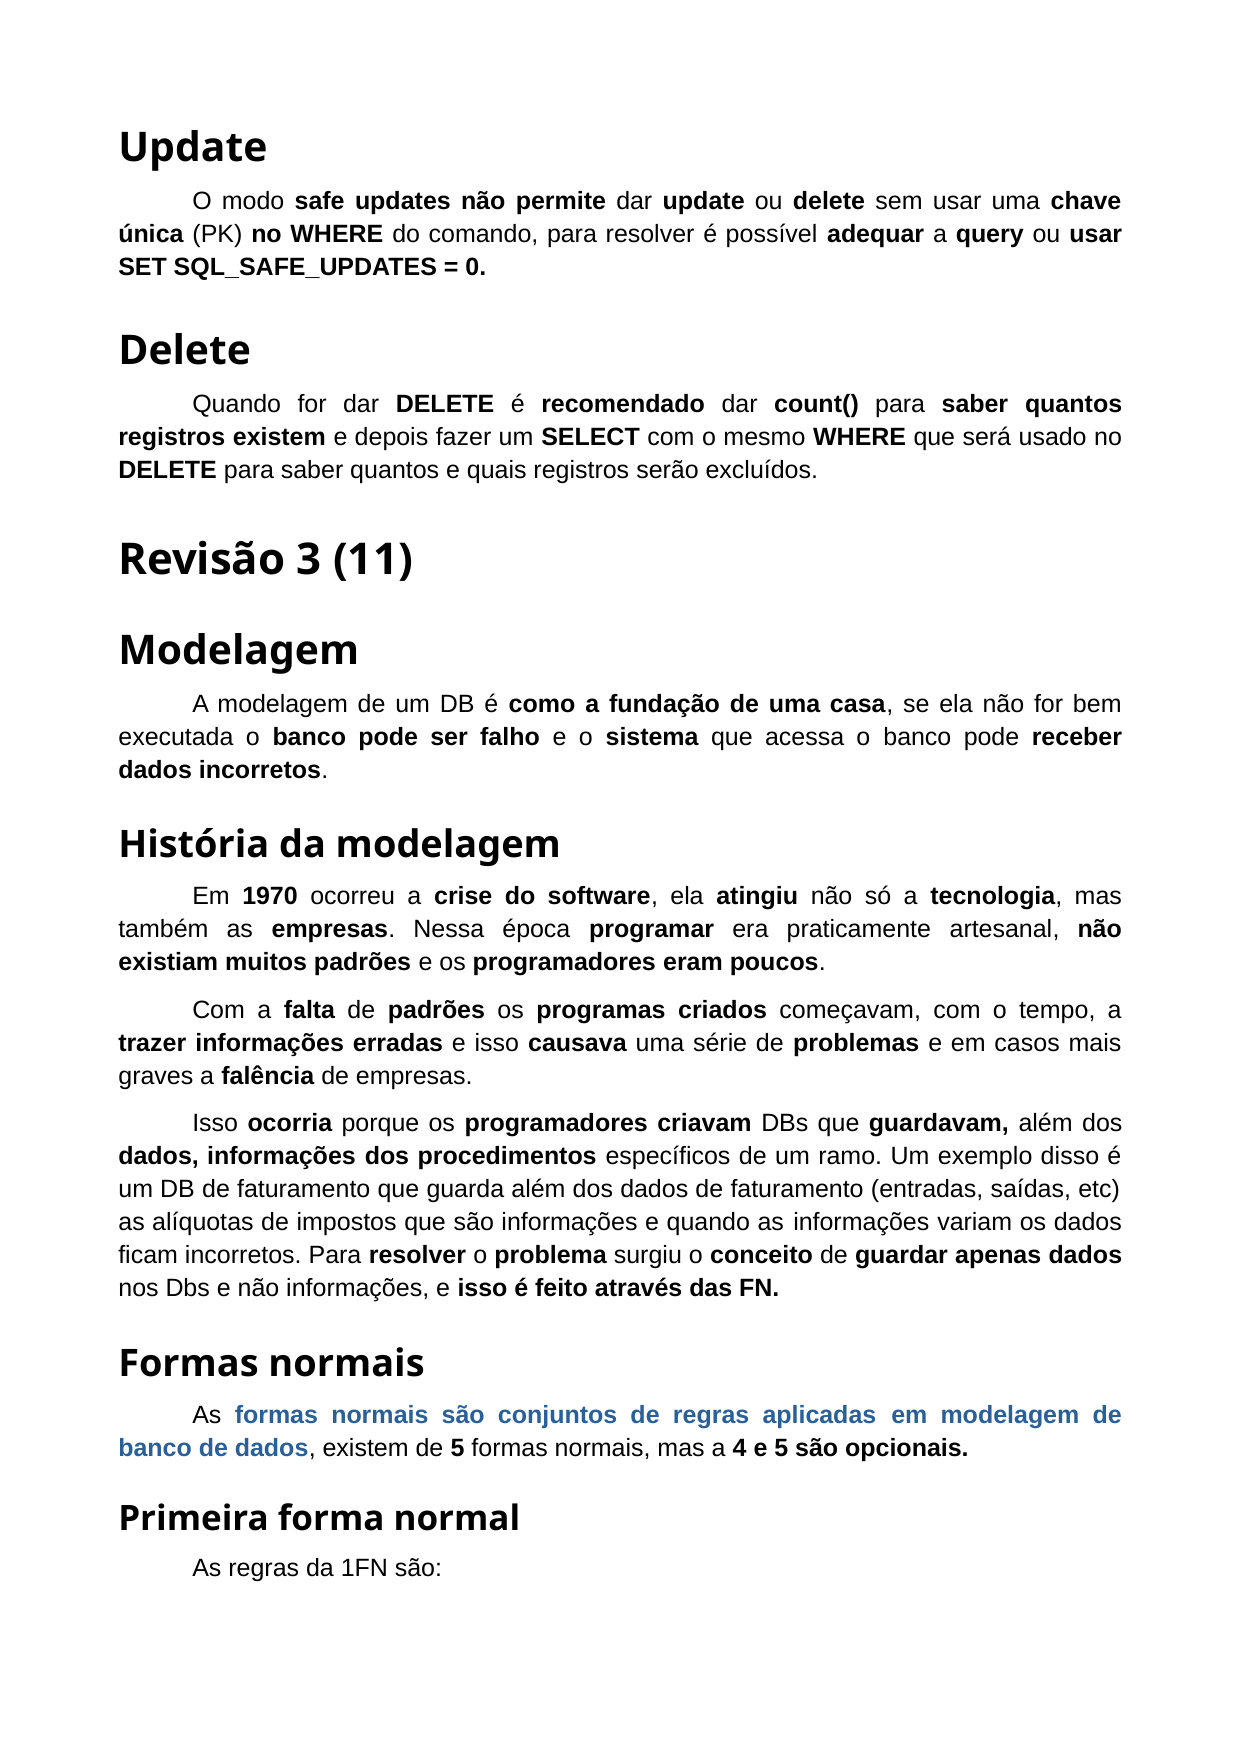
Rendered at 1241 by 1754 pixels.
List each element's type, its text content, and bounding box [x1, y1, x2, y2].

text As regras da 1FN são: [118, 1553, 1122, 1582]
subtitle Update [118, 118, 1122, 174]
text As formas normais são conjuntos de regras aplicadas em modelagem de banco de dados, existem de 5 formas normais, mas a 4 e 5 são opcionais. [118, 1400, 1122, 1461]
text Em 1970 ocorreu a crise do software, ela atingiu não só a tecnologia, mas também as empresas. Nessa época programar era praticamente artesanal, não existiam muitos padrões e os programadores eram poucos. [118, 881, 1122, 976]
subtitle História da modelagem [118, 817, 1122, 868]
subtitle Primeira forma normal [118, 1493, 1122, 1541]
subtitle Modelagem [118, 620, 1122, 676]
subtitle Delete [118, 321, 1122, 376]
text A modelagem de um DB é como a fundação de uma casa, se ela não for bem executada o banco pode ser falho e o sistema que acessa o banco pode receber dados incorretos. [118, 688, 1122, 783]
text Isso ocorria porque os programadores criavam DBs que guardavam, além dos dados, informações dos procedimentos específicos de um ramo. Um exemplo disso é um DB de faturamento que guarda além dos dados de faturamento (entradas, saídas, etc) as alíquotas de impostos que são informações e quando as informações variam os dados ficam incorretos. Para resolver o problema surgiu o conceito de guardar apenas dados nos Dbs e não informações, e isso é feito através das FN. [118, 1108, 1122, 1302]
text Quando for dar DELETE é recomendado dar count() para saber quantos registros existem e depois fazer um SELECT com o mesmo WHERE que será usado no DELETE para saber quantos e quais registros serão excluídos. [118, 389, 1122, 484]
text Com a falta de padrões os programas criados começavam, com o tempo, a trazer informações erradas e isso causava uma série de problemas e em casos mais graves a falência de empresas. [118, 994, 1122, 1089]
text O modo safe updates não permite dar update ou delete sem usar uma chave única (PK) no WHERE do comando, para resolver é possível adequar a query ou usar SET SQL_SAFE_UPDATES = 0. [118, 186, 1122, 281]
subtitle Revisão 3 (11) [118, 527, 1122, 587]
subtitle Formas normais [118, 1336, 1122, 1387]
